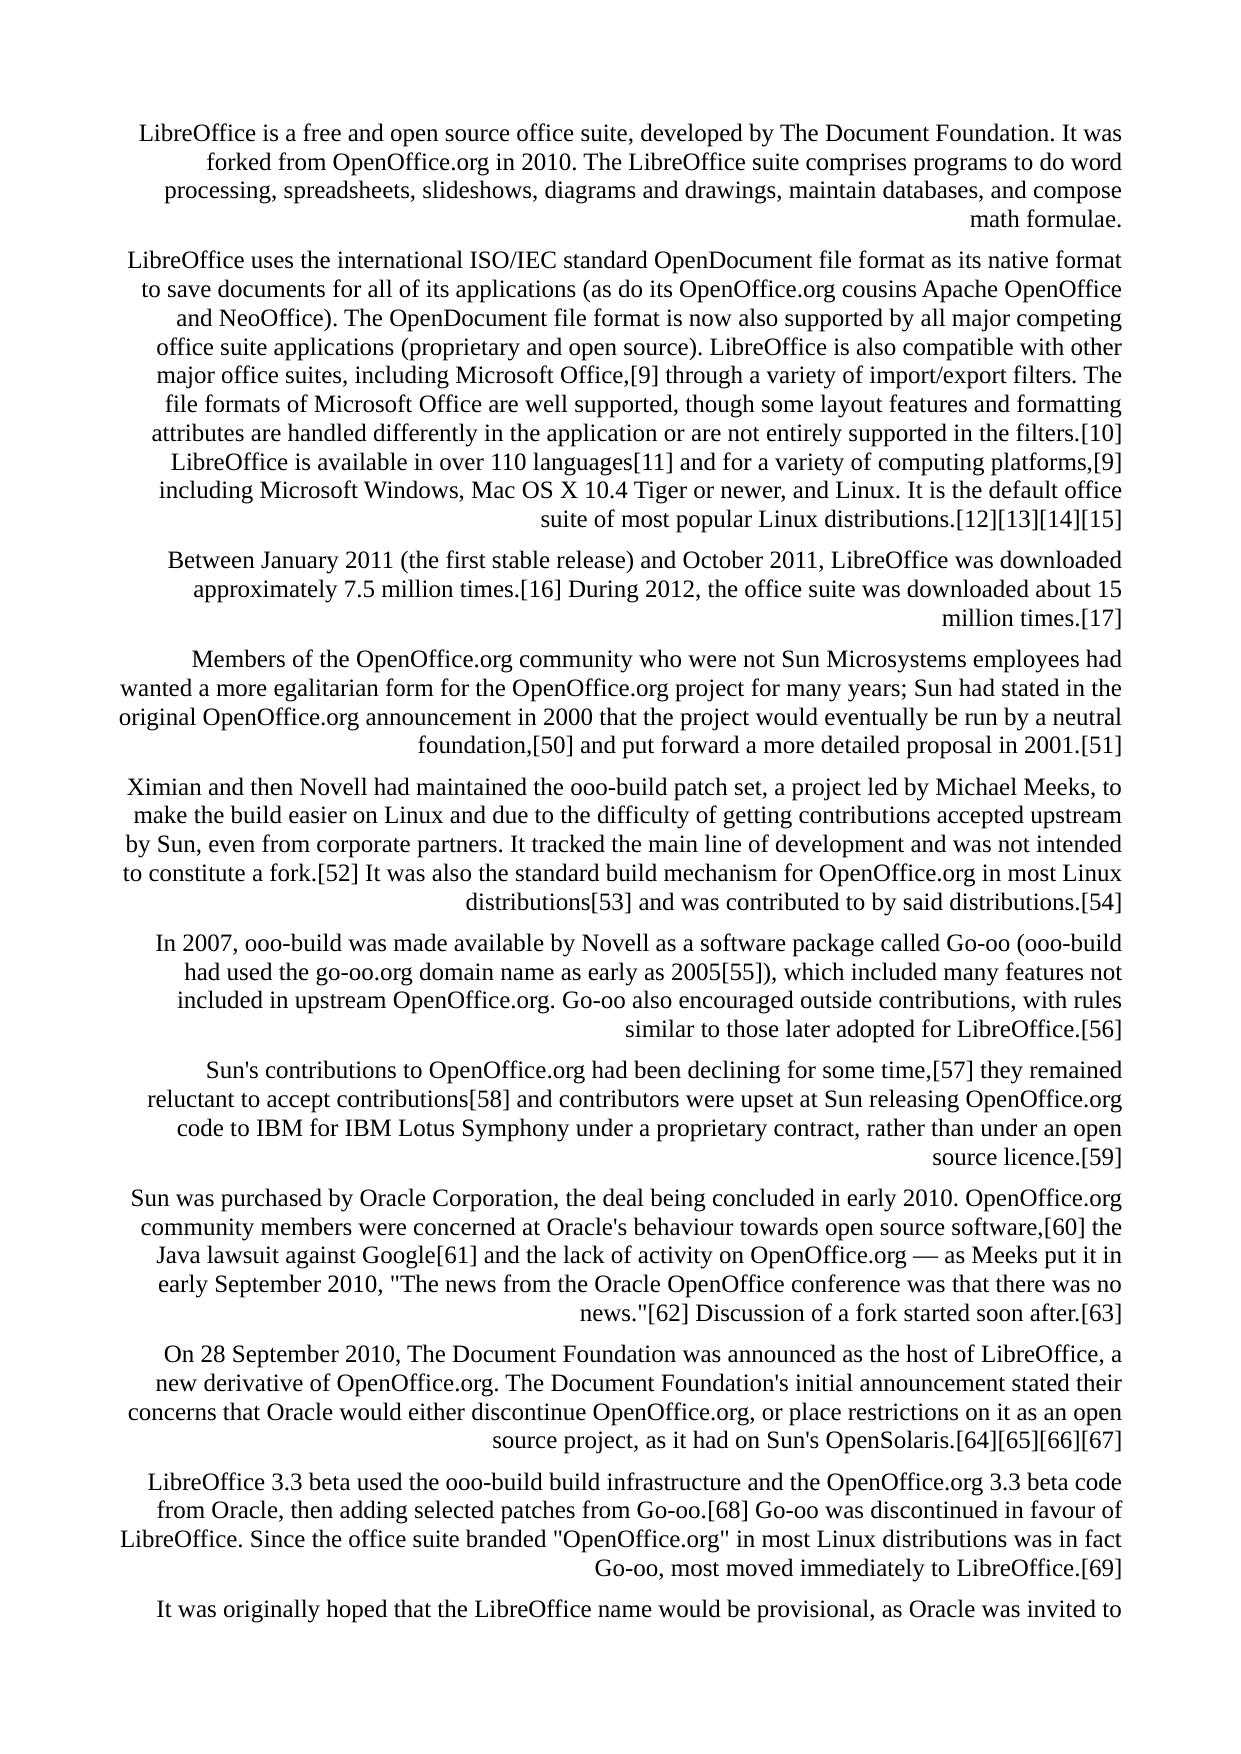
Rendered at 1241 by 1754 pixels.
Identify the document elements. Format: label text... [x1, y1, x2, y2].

text LibreOffice 3.3 beta used the ooo-build build infrastructure and the OpenOffice.org 3.3 beta code from Oracle, then adding selected patches from Go-oo.[68] Go-oo was discontinued in favour of LibreOffice. Since the office suite branded "OpenOffice.org" in most Linux distributions was in fact Go-oo, most moved immediately to LibreOffice.[69] [118, 1467, 1122, 1582]
text In 2007, ooo-build was made available by Novell as a software package called Go-oo (ooo-build had used the go-oo.org domain name as early as 2005[55]), which included many features not included in upstream OpenOffice.org. Go-oo also encouraged outside contributions, with rules similar to those later adopted for LibreOffice.[56] [118, 928, 1122, 1043]
text LibreOffice uses the international ISO/IEC standard OpenDocument file format as its native format to save documents for all of its applications (as do its OpenOffice.org cousins Apache OpenOffice and NeoOffice). The OpenDocument file format is now also supported by all major competing office suite applications (proprietary and open source). LibreOffice is also compatible with other major office suites, including Microsoft Office,[9] through a variety of import/export filters. The file formats of Microsoft Office are well supported, though some layout features and formatting attributes are handled differently in the application or are not entirely supported in the filters.[10] LibreOffice is available in over 110 languages[11] and for a variety of computing platforms,[9] including Microsoft Windows, Mac OS X 10.4 Tiger or newer, and Linux. It is the default office suite of most popular Linux distributions.[12][13][14][15] [118, 246, 1122, 533]
text Sun's contributions to OpenOffice.org had been declining for some time,[57] they remained reluctant to accept contributions[58] and contributors were upset at Sun releasing OpenOffice.org code to IBM for IBM Lotus Symphony under a proprietary contract, rather than under an open source licence.[59] [118, 1056, 1122, 1171]
text Between January 2011 (the first stable release) and October 2011, LibreOffice was downloaded approximately 7.5 million times.[16] During 2012, the office suite was downloaded about 15 million times.[17] [118, 546, 1122, 632]
text On 28 September 2010, The Document Foundation was announced as the host of LibreOffice, a new derivative of OpenOffice.org. The Document Foundation's initial announcement stated their concerns that Oracle would either discontinue OpenOffice.org, or place restrictions on it as an open source project, as it had on Sun's OpenSolaris.[64][65][66][67] [118, 1339, 1122, 1454]
text Ximian and then Novell had maintained the ooo-build patch set, a project led by Michael Meeks, to make the build easier on Linux and due to the difficulty of getting contributions accepted upstream by Sun, even from corporate partners. It tracked the main line of development and was not intended to constitute a fork.[52] It was also the standard build mechanism for OpenOffice.org in most Linux distributions[53] and was contributed to by said distributions.[54] [118, 772, 1122, 916]
text Members of the OpenOffice.org community who were not Sun Microsystems employees had wanted a more egalitarian form for the OpenOffice.org project for many years; Sun had stated in the original OpenOffice.org announcement in 2000 that the project would eventually be run by a neutral foundation,[50] and put forward a more detailed proposal in 2001.[51] [118, 644, 1122, 759]
text It was originally hoped that the LibreOffice name would be provisional, as Oracle was invited to [118, 1594, 1122, 1623]
text Sun was purchased by Oracle Corporation, the deal being concluded in early 2010. OpenOffice.org community members were concerned at Oracle's behaviour towards open source software,[60] the Java lawsuit against Google[61] and the lack of activity on OpenOffice.org — as Meeks put it in early September 2010, "The news from the Oracle OpenOffice conference was that there was no news."[62] Discussion of a fork started soon after.[63] [118, 1183, 1122, 1327]
text LibreOffice is a free and open source office suite, developed by The Document Foundation. It was forked from OpenOffice.org in 2010. The LibreOffice suite comprises programs to do word processing, spreadsheets, slideshows, diagrams and drawings, maintain databases, and compose math formulae. [118, 118, 1122, 233]
